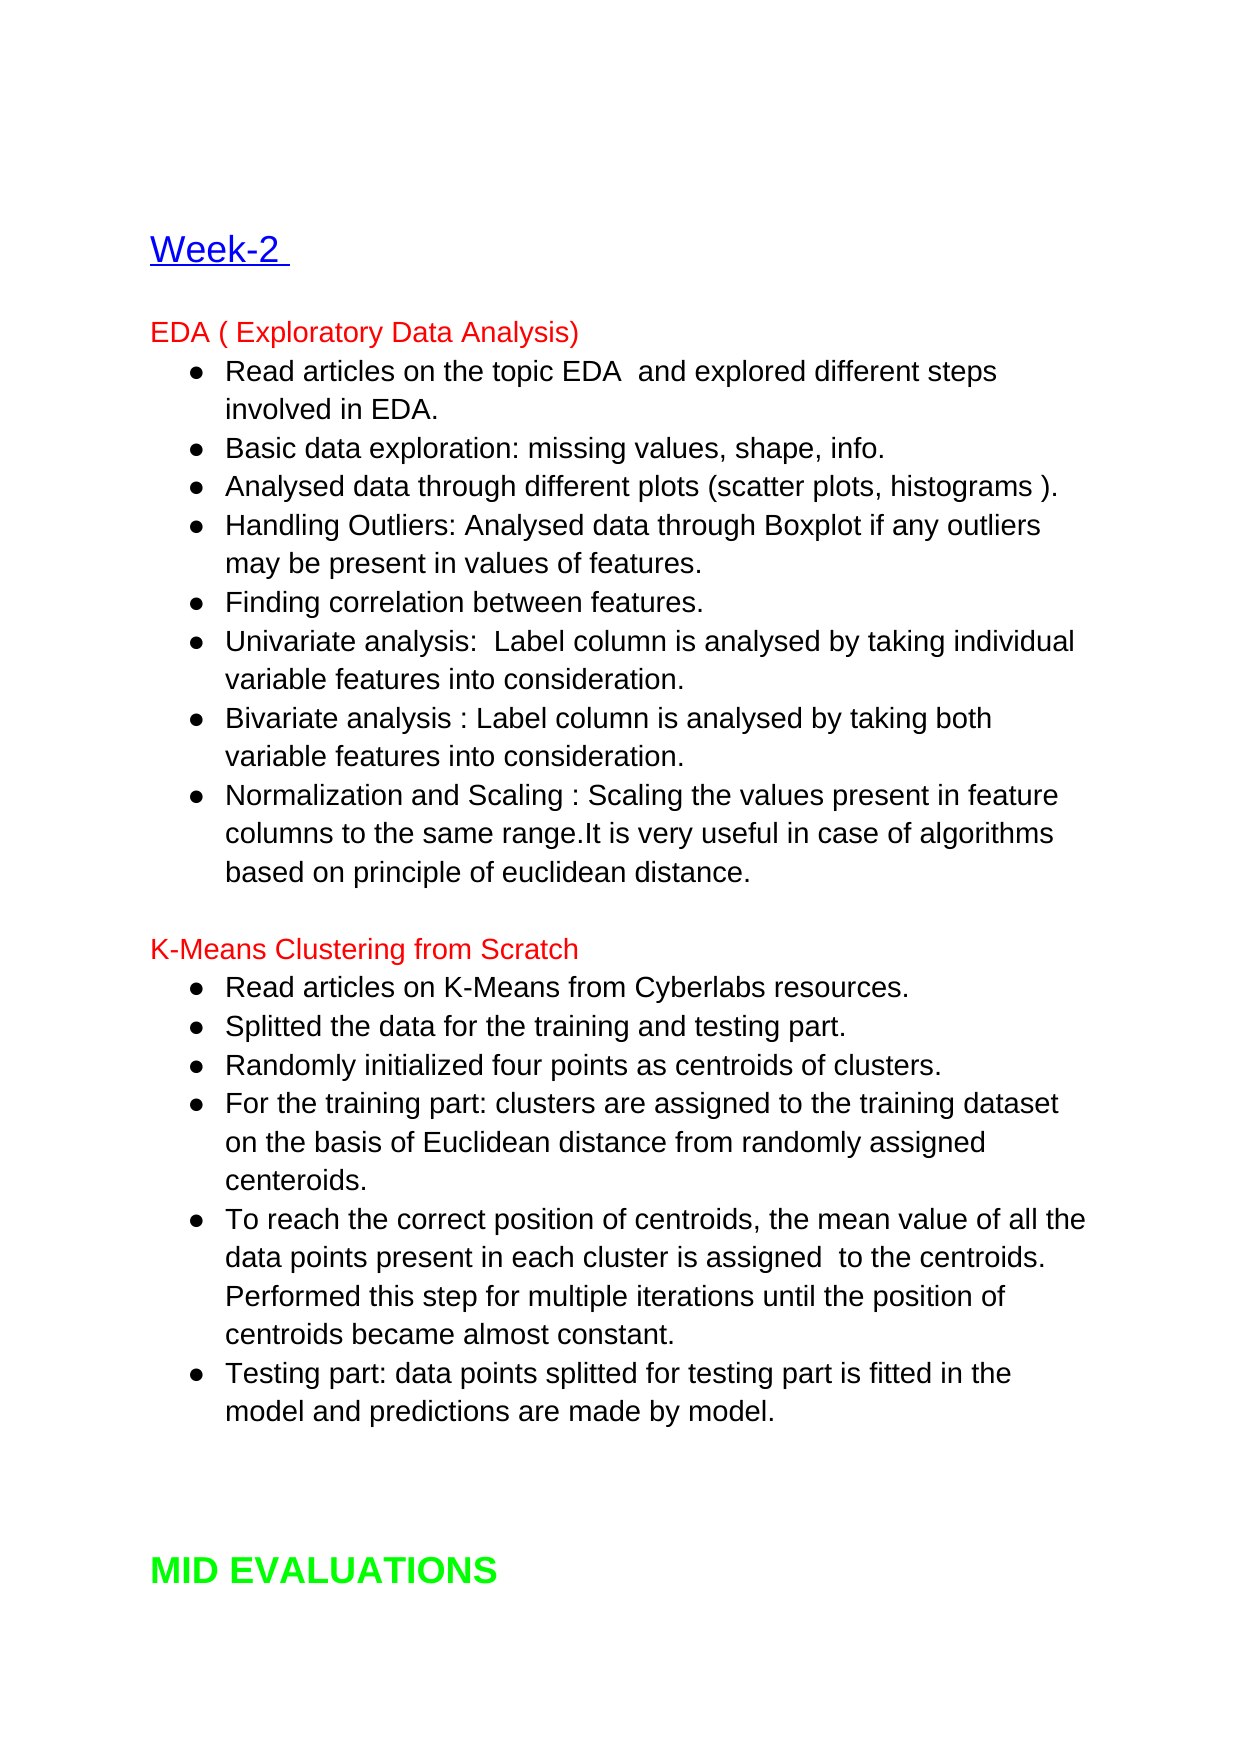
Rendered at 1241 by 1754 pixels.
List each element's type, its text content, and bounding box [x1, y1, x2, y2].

list Read articles on K-Means from Cyberlabs resources. [187, 970, 1090, 1004]
text EDA ( Exploratory Data Analysis) [150, 315, 1090, 349]
list Normalization and Scaling : Scaling the values present in feature columns to the same range.It is very useful in case of algorithms based on principle of euclidean distance. [187, 778, 1090, 888]
list Analysed data through different plots (scatter plots, histograms ). [187, 469, 1090, 503]
list Basic data exploration: missing values, shape, info. [187, 431, 1090, 464]
list Testing part: data points splitted for testing part is fitted in the model and predictions are made by model. [187, 1356, 1090, 1428]
list For the training part: clusters are assigned to the training dataset on the basis of Euclidean distance from randomly assigned centeroids. [187, 1086, 1090, 1197]
list Univariate analysis: Label column is analysed by taking individual variable features into consideration. [187, 623, 1090, 696]
text Week-2 [150, 227, 1090, 270]
list Splitted the data for the training and testing part. [187, 1009, 1090, 1042]
list Read articles on the topic EDA and explored different steps involved in EDA. [187, 354, 1090, 426]
list Bivariate analysis : Label column is analysed by taking both variable features into consideration. [187, 701, 1090, 773]
text MID EVALUATIONS [150, 1548, 1090, 1592]
list To reach the correct position of centroids, the mean value of all the data points present in each cluster is assigned to the centroids. Performed this step for multiple iterations until the position of centroids became almost constant. [187, 1202, 1090, 1351]
list Randomly initialized four points as centroids of clusters. [187, 1047, 1090, 1081]
list Handling Outliers: Analysed data through Boxplot if any outliers may be present in values of features. [187, 508, 1090, 580]
list Finding correlation between features. [187, 585, 1090, 618]
text K-Means Clustering from Scratch [150, 932, 1090, 965]
